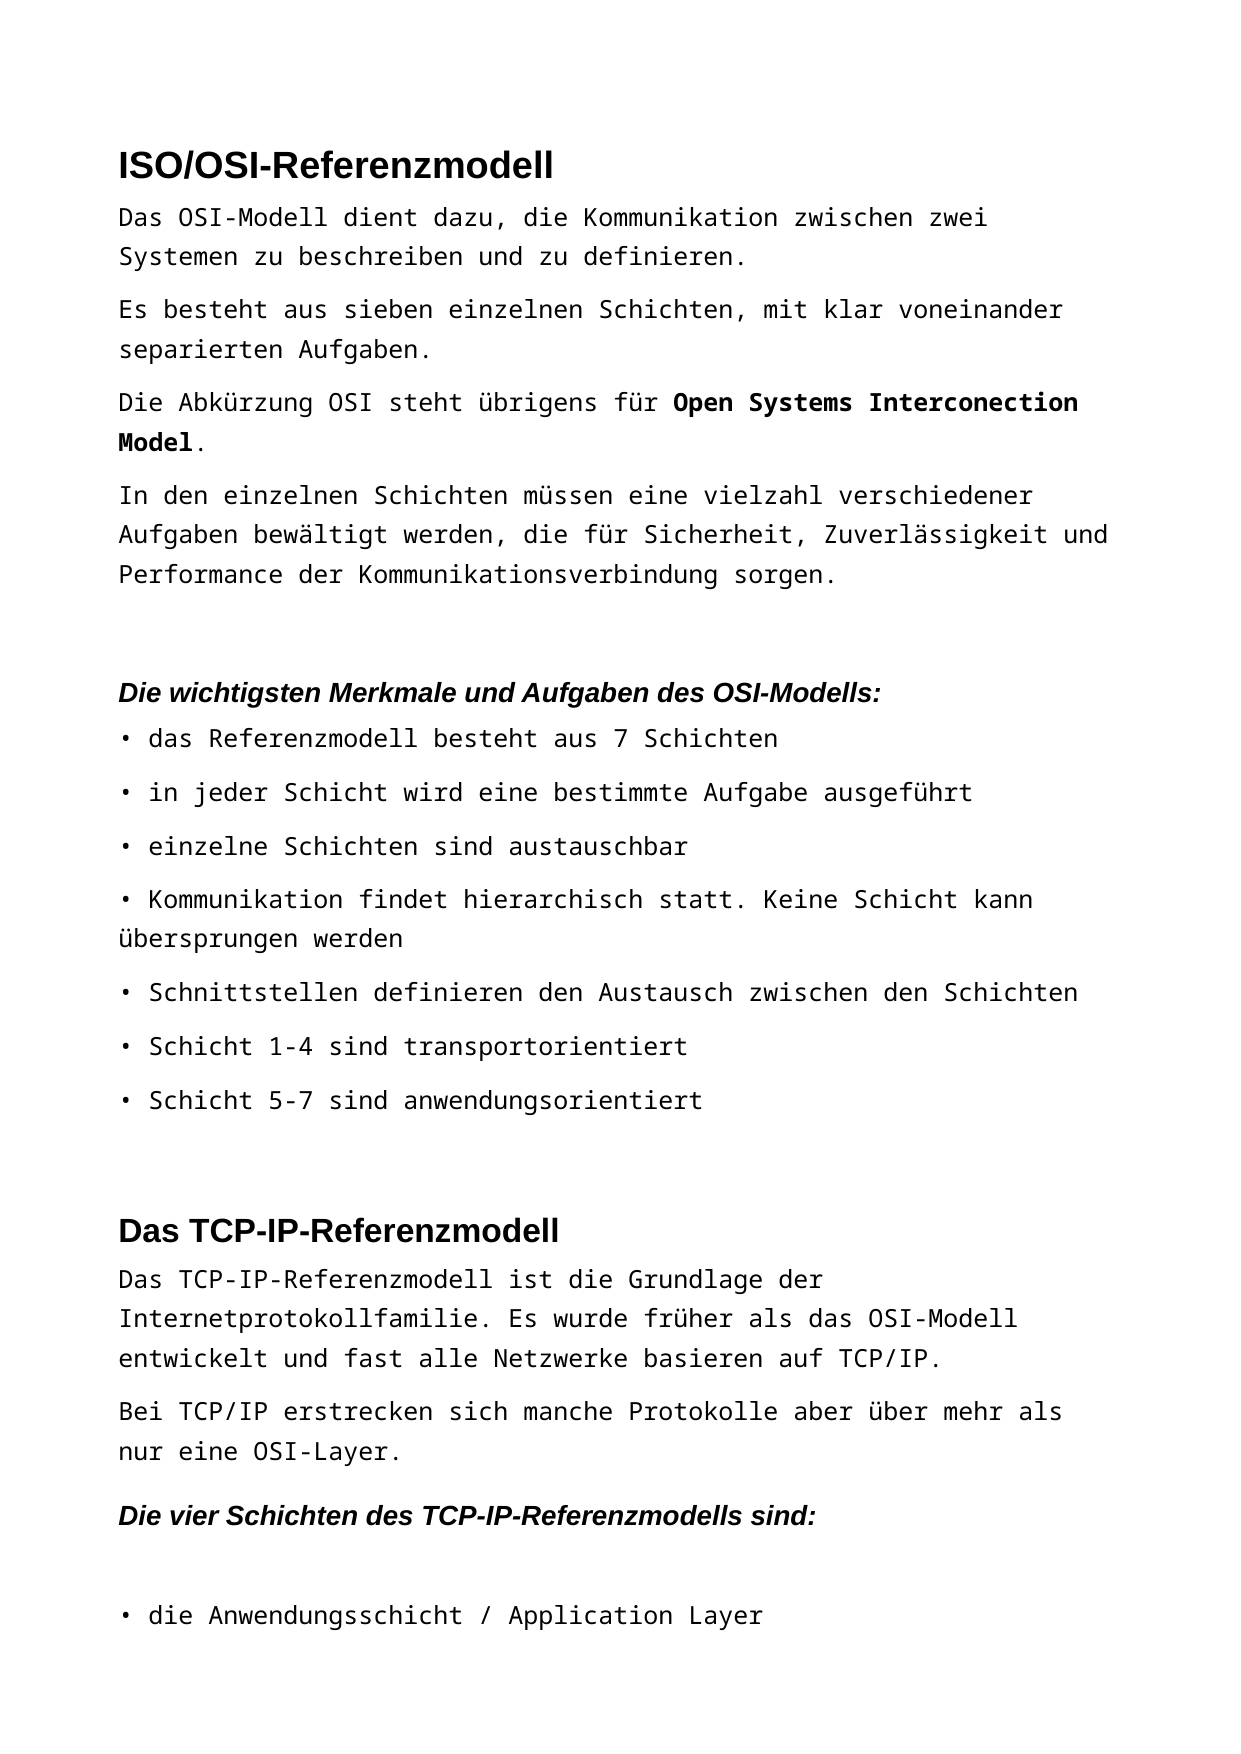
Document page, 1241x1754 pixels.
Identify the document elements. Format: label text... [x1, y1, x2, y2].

subtitle ISO/OSI-Referenzmodell [118, 143, 1122, 187]
text • Schnittstellen definieren den Austausch zwischen den Schichten [118, 975, 1122, 1009]
text In den einzelnen Schichten müssen eine vielzahl verschiedener Aufgaben bewältigt werden, die für Sicherheit, Zuverlässigkeit und Performance der Kommunikationsverbindung sorgen. [118, 478, 1122, 590]
text Das OSI-Modell dient dazu, die Kommunikation zwischen zwei Systemen zu beschreiben und zu definieren. [118, 199, 1122, 272]
subtitle Die vier Schichten des TCP-IP-Referenzmodells sind: [118, 1499, 1122, 1531]
subtitle Das TCP-IP-Referenzmodell [118, 1211, 1122, 1249]
text • in jeder Schicht wird eine bestimmte Aufgabe ausgeführt [118, 774, 1122, 808]
text • das Referenzmodell besteht aus 7 Schichten [118, 721, 1122, 755]
text • Schicht 5-7 sind anwendungsorientiert [118, 1082, 1122, 1116]
text Bei TCP/IP erstrecken sich manche Protokolle aber über mehr als nur eine OSI-Layer. [118, 1394, 1122, 1467]
text • Kommunikation findet hierarchisch statt. Keine Schicht kann übersprungen werden [118, 882, 1122, 955]
text Die Abkürzung OSI steht übrigens für Open Systems Interconection Model. [118, 385, 1122, 458]
text • die Anwendungsschicht / Application Layer [118, 1597, 1122, 1632]
text • Schicht 1-4 sind transportorientiert [118, 1029, 1122, 1063]
text • einzelne Schichten sind austauschbar [118, 828, 1122, 862]
subtitle Die wichtigsten Merkmale und Aufgaben des OSI-Modells: [118, 676, 1122, 708]
text Das TCP-IP-Referenzmodell ist die Grundlage der Internetprotokollfamilie. Es wurde früher als das OSI-Modell entwickelt und fast alle Netzwerke basieren auf TCP/IP. [118, 1262, 1122, 1374]
text Es besteht aus sieben einzelnen Schichten, mit klar voneinander separierten Aufgaben. [118, 292, 1122, 365]
